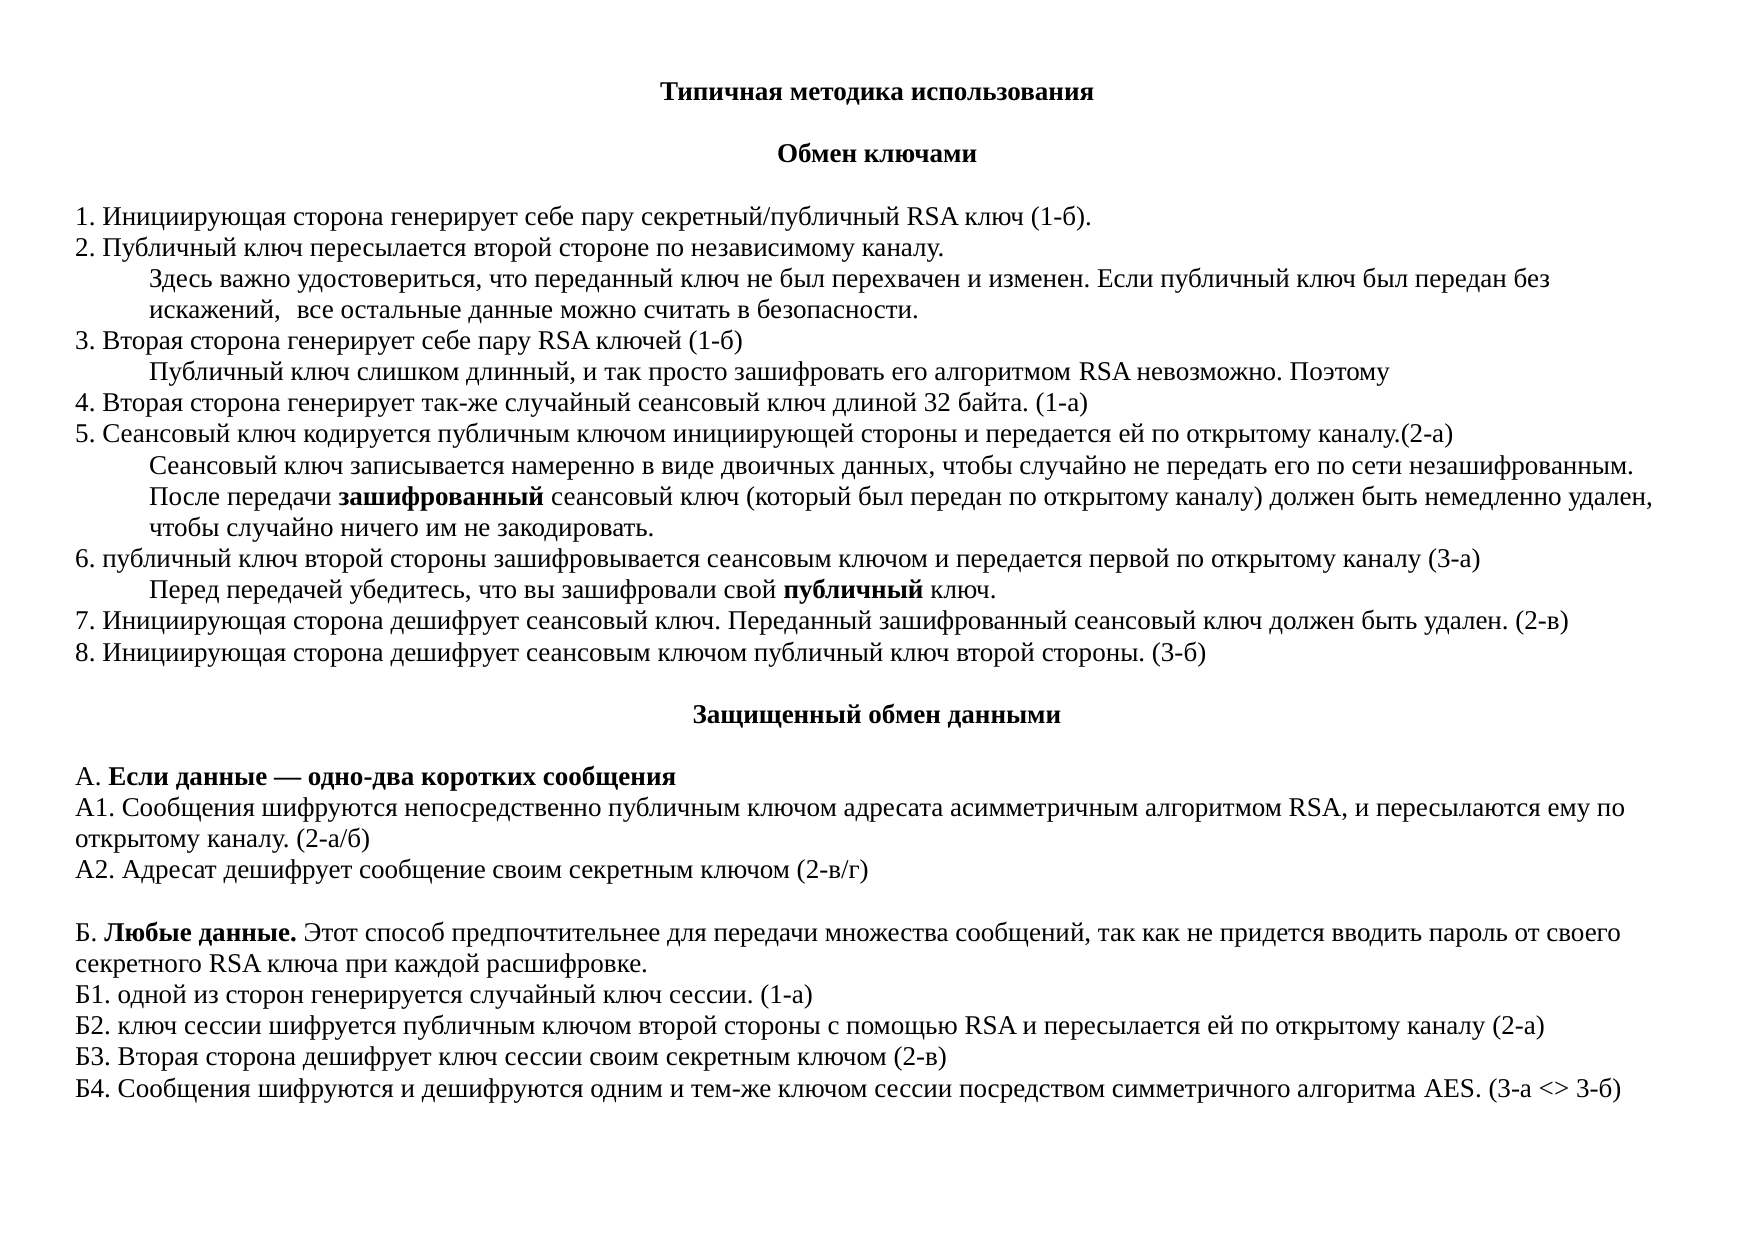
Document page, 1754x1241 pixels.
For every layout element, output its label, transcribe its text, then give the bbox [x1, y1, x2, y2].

text 4. Вторая сторона генерирует так-же случайный сеансовый ключ длиной 32 байта. (1-а) [75, 386, 1679, 418]
text Б4. Сообщения шифруются и дешифруются одним и тем-же ключом сессии посредством симметричного алгоритма AES. (3-а <> 3-б) [75, 1072, 1679, 1103]
text А2. Адресат дешифрует сообщение своим секретным ключом (2-в/г) [75, 854, 1679, 885]
text Б. Любые данные. Этот способ предпочтительнее для передачи множества сообщений, так как не придется вводить пароль от своего секретного RSA ключа при каждой расшифровке. [75, 916, 1679, 978]
text 6. публичный ключ второй стороны зашифровывается сеансовым ключом и передается первой по открытому каналу (3-а) [75, 542, 1679, 573]
text Типичная методика использования [75, 75, 1679, 106]
text Б2. ключ сессии шифруется публичным ключом второй стороны с помощью RSA и пересылается ей по открытому каналу (2-а) [75, 1009, 1679, 1041]
text Б3. Вторая сторона дешифрует ключ сессии своим секретным ключом (2-в) [75, 1041, 1679, 1072]
text 5. Сеансовый ключ кодируется публичным ключом инициирующей стороны и передается ей по открытому каналу.(2-а) [75, 418, 1679, 449]
text 8. Инициирующая сторона дешифрует сеансовым ключом публичный ключ второй стороны. (3-б) [75, 636, 1679, 667]
text А. Если данные — одно-два коротких сообщения [75, 760, 1679, 791]
text Перед передачей убедитесь, что вы зашифровали свой публичный ключ. [75, 573, 1679, 604]
text Защищенный обмен данными [75, 698, 1679, 729]
text 2. Публичный ключ пересылается второй стороне по независимому каналу. [75, 231, 1679, 262]
text 3. Вторая сторона генерирует себе пару RSA ключей (1-б) [75, 324, 1679, 355]
text Б1. одной из сторон генерируется случайный ключ сессии. (1-а) [75, 978, 1679, 1009]
text После передачи зашифрованный сеансовый ключ (который был передан по открытому каналу) должен быть немедленно удален, чтобы случайно ничего им не закодировать. [75, 480, 1679, 542]
text Сеансовый ключ записывается намеренно в виде двоичных данных, чтобы случайно не передать его по сети незашифрованным. [75, 449, 1679, 480]
text Обмен ключами [75, 137, 1679, 168]
text 7. Инициирующая сторона дешифрует сеансовый ключ. Переданный зашифрованный сеансовый ключ должен быть удален. (2-в) [75, 604, 1679, 636]
text Здесь важно удостовериться, что переданный ключ не был перехвачен и изменен. Если публичный ключ был передан без искажений, все остальные данные можно считать в безопасности. [75, 262, 1679, 324]
text Публичный ключ слишком длинный, и так просто зашифровать его алгоритмом RSA невозможно. Поэтому [75, 355, 1679, 386]
text 1. Инициирующая сторона генерирует себе пару секретный/публичный RSA ключ (1-б). [75, 199, 1679, 231]
text А1. Сообщения шифруются непосредственно публичным ключом адресата асимметричным алгоритмом RSA, и пересылаются ему по открытому каналу. (2-а/б) [75, 791, 1679, 854]
